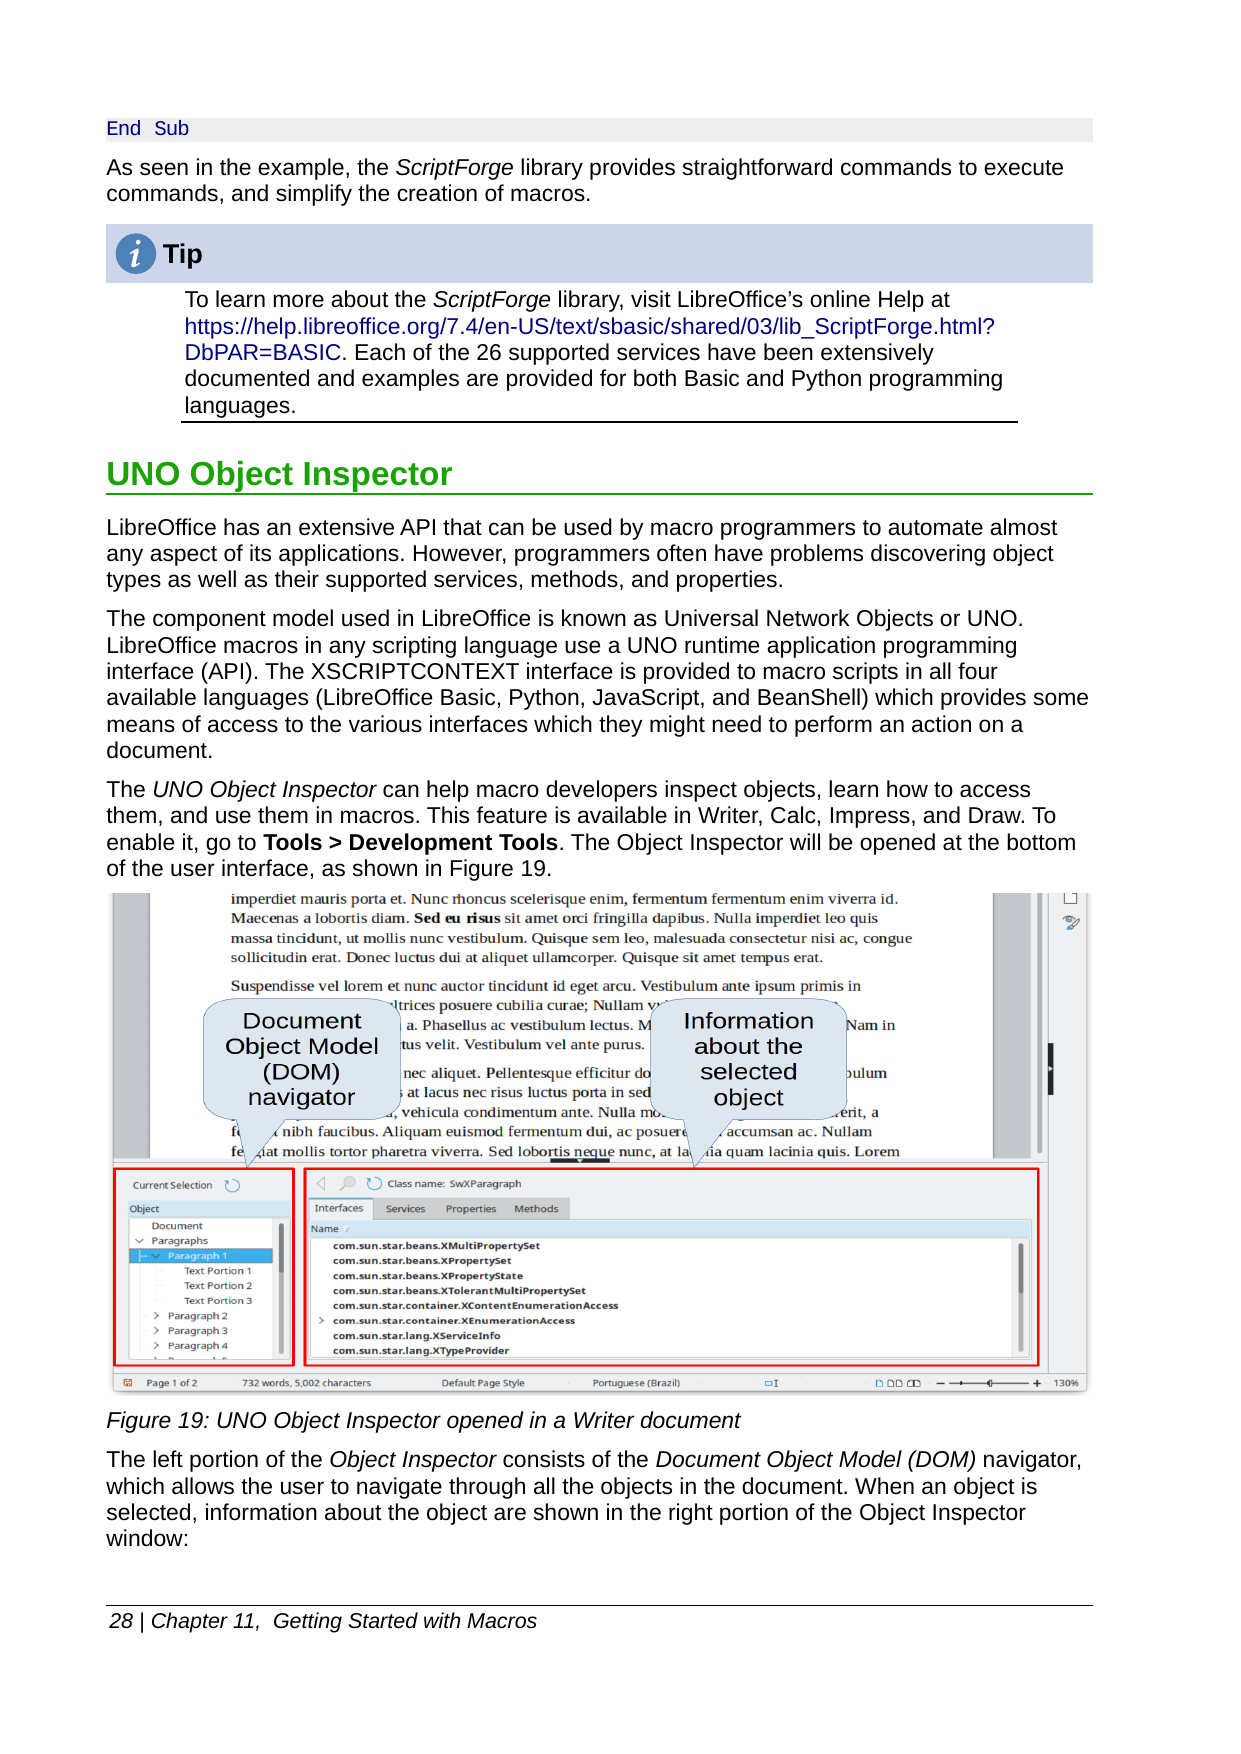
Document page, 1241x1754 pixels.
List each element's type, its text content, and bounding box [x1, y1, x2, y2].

text To learn more about the ScriptForge library, visit LibreOffice’s online Help at https://help.libreoffice.org/7.4/en-US/text/sbasic/shared/03/lib_ScriptForge.html?DbPAR=BASIC. Each of the 26 supported services have been extensively documented and examples are provided for both Basic and Python programming languages. [181, 283, 1018, 421]
subtitle Tip [106, 224, 1093, 283]
text The left portion of the Object Inspector consists of the Document Object Model (DOM) navigator, which allows the user to navigate through all the objects in the document. When an object is selected, information about the object are shown in the right portion of the Object Inspector window: [106, 1446, 1093, 1552]
subtitle UNO Object Inspector [106, 454, 1093, 493]
text The UNO Object Inspector can help macro developers inspect objects, learn how to access them, and use them in macros. This feature is available in Writer, Calc, Impress, and Draw. To enable it, go to Tools > Development Tools. The Object Inspector will be opened at the bottom of the user interface, as shown in Figure 19. [106, 776, 1093, 881]
picture [106, 893, 1093, 1396]
text End Sub [106, 118, 1093, 142]
text Figure 19: UNO Object Inspector opened in a Writer document [106, 1407, 1093, 1434]
text LibreOffice has an extensive API that can be used by macro programmers to automate almost any aspect of its applications. However, programmers often have problems discovering object types as well as their supported services, methods, and properties. [106, 514, 1093, 593]
text As seen in the example, the ScriptForge library provides straightforward commands to execute commands, and simplify the creation of macros. [106, 153, 1093, 206]
text The component model used in LibreOffice is known as Universal Network Objects or UNO. LibreOffice macros in any scripting language use a UNO runtime application programming interface (API). The XSCRIPTCONTEXT interface is provided to macro scripts in all four available languages (LibreOffice Basic, Python, JavaScript, and BeanShell) which provides some means of access to the various interfaces which they might need to perform an action on a document. [106, 605, 1093, 763]
